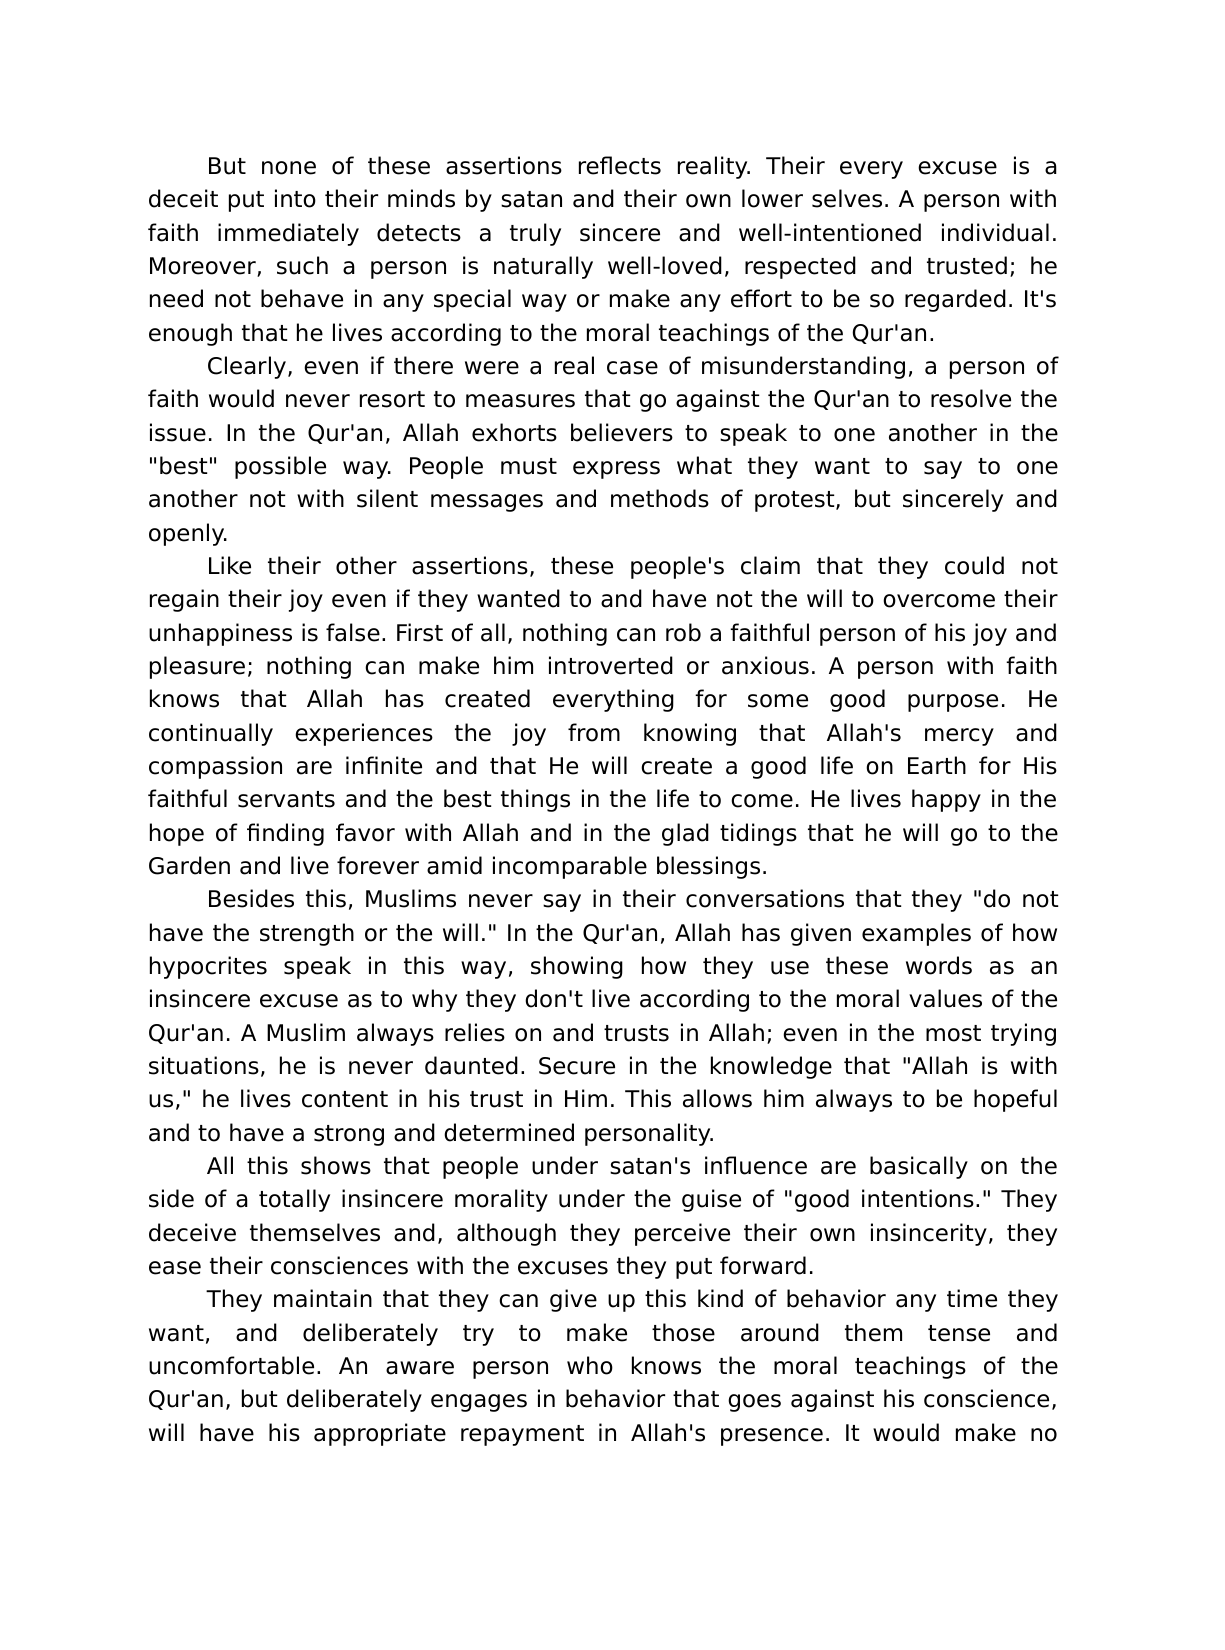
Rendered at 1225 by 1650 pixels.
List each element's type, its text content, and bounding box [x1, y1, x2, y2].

text Like their other assertions, these people's claim that they could not regain their joy even if they wanted to and have not the will to overcome their unhappiness is false. First of all, nothing can rob a faithful person of his joy and pleasure; nothing can make him introverted or anxious. A person with faith knows that Allah has created everything for some good purpose. He continually experiences the joy from knowing that Allah's mercy and compassion are infinite and that He will create a good life on Earth for His faithful servants and the best things in the life to come. He lives happy in the hope of finding favor with Allah and in the glad tidings that he will go to the Garden and live forever amid incomparable blessings. [148, 548, 1060, 881]
text Clearly, even if there were a real case of misunderstanding, a person of faith would never resort to measures that go against the Qur'an to resolve the issue. In the Qur'an, Allah exhorts believers to speak to one another in the "best" possible way. People must express what they want to say to one another not with silent messages and methods of protest, but sincerely and openly. [148, 348, 1060, 548]
text But none of these assertions reflects reality. Their every excuse is a deceit put into their minds by satan and their own lower selves. A person with faith immediately detects a truly sincere and well-intentioned individual. Moreover, such a person is naturally well-loved, respected and trusted; he need not behave in any special way or make any effort to be so regarded. It's enough that he lives according to the moral teachings of the Qur'an. [148, 148, 1060, 348]
text They maintain that they can give up this kind of behavior any time they want, and deliberately try to make those around them tense and uncomfortable. An aware person who knows the moral teachings of the Qur'an, but deliberately engages in behavior that goes against his conscience, will have his appropriate repayment in Allah's presence. It would make no [148, 1281, 1060, 1448]
text All this shows that people under satan's influence are basically on the side of a totally insincere morality under the guise of "good intentions." They deceive themselves and, although they perceive their own insincerity, they ease their consciences with the excuses they put forward. [148, 1148, 1060, 1281]
text Besides this, Muslims never say in their conversations that they "do not have the strength or the will." In the Qur'an, Allah has given examples of how hypocrites speak in this way, showing how they use these words as an insincere excuse as to why they don't live according to the moral values of the Qur'an. A Muslim always relies on and trusts in Allah; even in the most trying situations, he is never daunted. Secure in the knowledge that "Allah is with us," he lives content in his trust in Him. This allows him always to be hopeful and to have a strong and determined personality. [148, 881, 1060, 1148]
